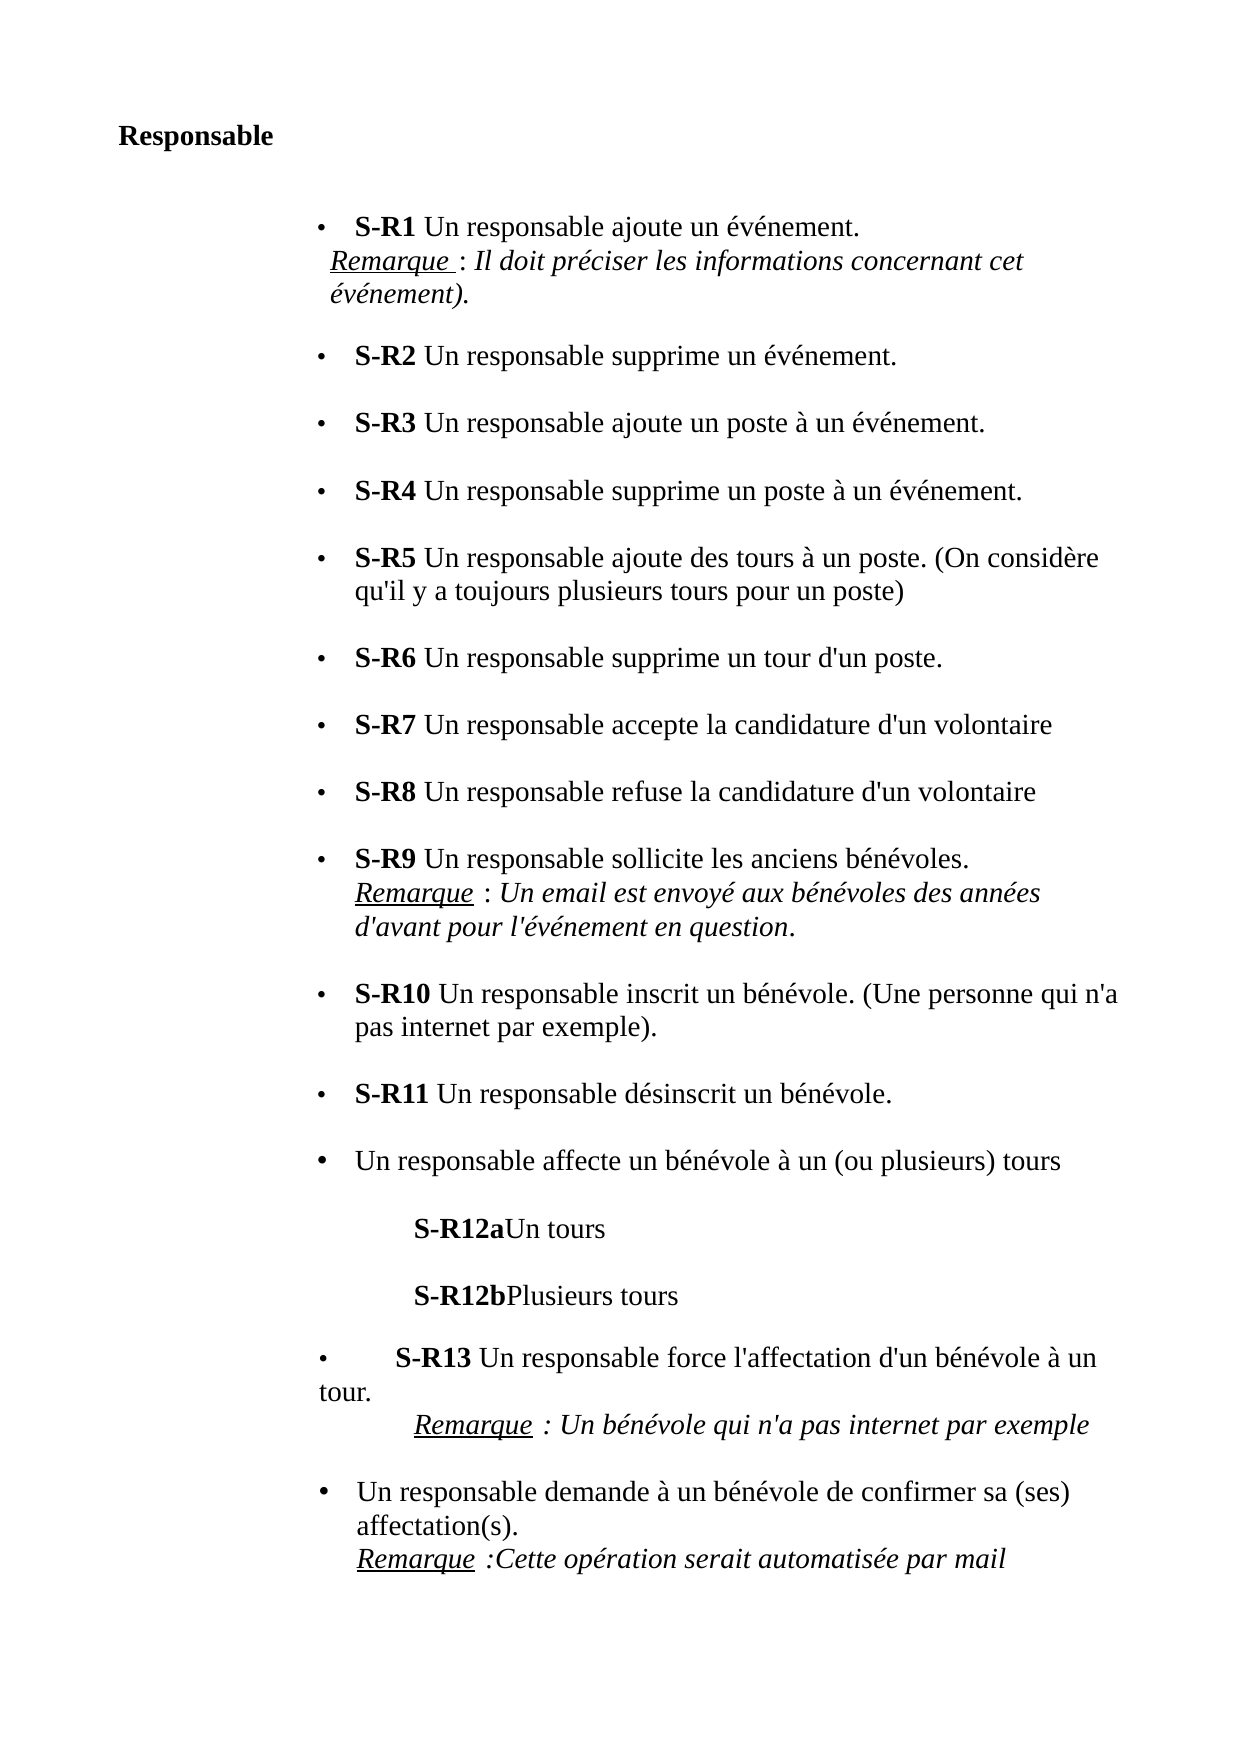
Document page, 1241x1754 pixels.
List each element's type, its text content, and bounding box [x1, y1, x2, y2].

list S-R13 Un responsable force l'affectation d'un bénévole à un tour. [319, 1340, 1122, 1407]
list Un responsable demande à un bénévole de confirmer sa (ses) affectation(s). [195, 1474, 1122, 1541]
text S-R12bPlusieurs tours [118, 1278, 1122, 1311]
list S-R2 Un responsable supprime un événement. [317, 338, 1122, 372]
text Responsable [118, 118, 1122, 152]
list S-R7 Un responsable accepte la candidature d'un volontaire [317, 707, 1122, 741]
list S-R11 Un responsable désinscrit un bénévole. [317, 1076, 1122, 1110]
list S-R5 Un responsable ajoute des tours à un poste. (On considère qu'il y a toujours plusieurs tours pour un poste) [317, 540, 1122, 607]
list Remarque :Cette opération serait automatisée par mail [195, 1541, 1122, 1575]
list Un responsable affecte un bénévole à un (ou plusieurs) tours [317, 1143, 1122, 1177]
list Remarque : Un email est envoyé aux bénévoles des années d'avant pour l'événement en question. [317, 875, 1122, 942]
list S-R8 Un responsable refuse la candidature d'un volontaire [317, 774, 1122, 808]
text Remarque : Un bénévole qui n'a pas internet par exemple [118, 1407, 1122, 1441]
list S-R3 Un responsable ajoute un poste à un événement. [317, 406, 1122, 439]
list S-R6 Un responsable supprime un tour d'un poste. [317, 640, 1122, 674]
text Remarque : Il doit préciser les informations concernant cet événement). [118, 243, 1122, 310]
list S-R1 Un responsable ajoute un événement. [317, 209, 1122, 243]
list S-R10 Un responsable inscrit un bénévole. (Une personne qui n'a pas internet par exemple). [317, 976, 1122, 1043]
list S-R4 Un responsable supprime un poste à un événement. [317, 473, 1122, 506]
text S-R12aUn tours [118, 1211, 1122, 1244]
list S-R9 Un responsable sollicite les anciens bénévoles. [317, 842, 1122, 875]
